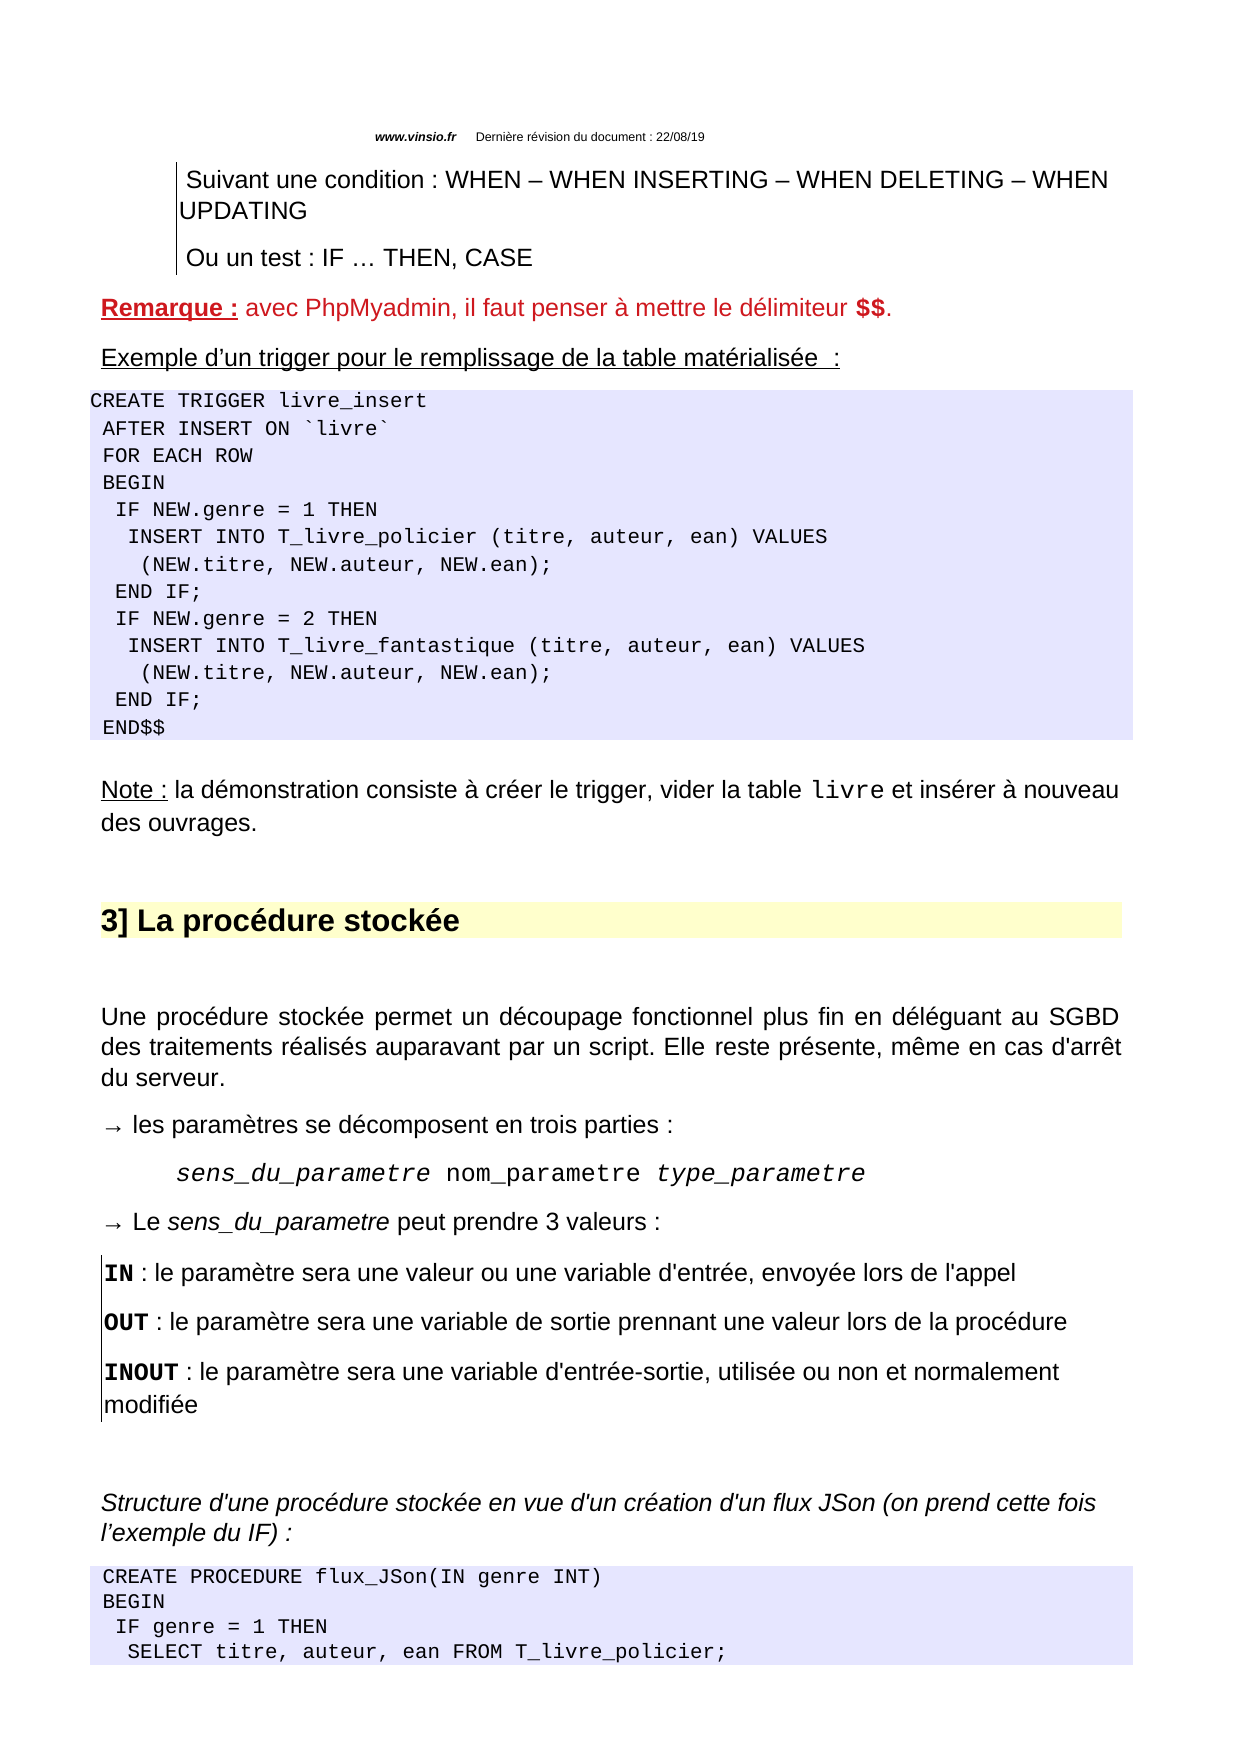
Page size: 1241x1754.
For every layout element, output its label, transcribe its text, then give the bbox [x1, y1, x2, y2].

text IF NEW.genre = 2 THEN [90, 608, 1133, 632]
text CREATE TRIGGER livre_insert [90, 390, 1133, 414]
text END IF; [90, 689, 1133, 713]
text (NEW.titre, NEW.auteur, NEW.ean); [90, 553, 1133, 577]
text Une procédure stockée permet un découpage fonctionnel plus fin en déléguant au SGBD des traitements réalisés auparavant par un script. Elle reste présente, même en cas d'arrêt du serveur. [101, 1001, 1122, 1092]
text 3] La procédure stockée [101, 902, 1122, 938]
text Structure d'une procédure stockée en vue d'un création d'un flux JSon (on prend cette fois l’exemple du IF) : [101, 1488, 1122, 1547]
text CREATE PROCEDURE flux_JSon(IN genre INT) BEGIN IF genre = 1 THEN SELECT titre, auteur, ean FROM T_livre_policier; [90, 1566, 1133, 1665]
text Ou un test : IF … THEN, CASE [177, 240, 1122, 275]
text AFTER INSERT ON `livre` [90, 418, 1133, 441]
text INSERT INTO T_livre_fantastique (titre, auteur, ean) VALUES [90, 635, 1133, 659]
text Note : la démonstration consiste à créer le trigger, vider la table livre et insérer à nouveau des ouvrages. [101, 744, 1122, 836]
text → Le sens_du_parametre peut prendre 3 valeurs : [101, 1207, 1122, 1236]
text OUT : le paramètre sera une variable de sortie prennant une valeur lors de la procédure [102, 1304, 1122, 1338]
text Exemple d’un trigger pour le remplissage de la table matérialisée : [101, 343, 1122, 372]
text INSERT INTO T_livre_policier (titre, auteur, ean) VALUES [90, 526, 1133, 550]
text (NEW.titre, NEW.auteur, NEW.ean); [90, 662, 1133, 686]
text → les paramètres se décomposent en trois parties : [101, 1110, 1122, 1139]
text END$$ [90, 717, 1133, 740]
text INOUT : le paramètre sera une variable d'entrée-sortie, utilisée ou non et normalement modifiée [102, 1354, 1122, 1422]
text END IF; [90, 581, 1133, 604]
text Suivant une condition : WHEN – WHEN INSERTING – WHEN DELETING – WHEN UPDATING [177, 162, 1122, 224]
text FOR EACH ROW [90, 445, 1133, 468]
text IF NEW.genre = 1 THEN [90, 499, 1133, 523]
text BEGIN [90, 472, 1133, 496]
text IN : le paramètre sera une valeur ou une variable d'entrée, envoyée lors de l'appel [102, 1255, 1122, 1289]
text sens_du_parametre nom_parametre type_parametre [101, 1158, 1122, 1189]
text Remarque : avec PhpMyadmin, il faut penser à mettre le délimiteur $$. [101, 293, 1122, 324]
